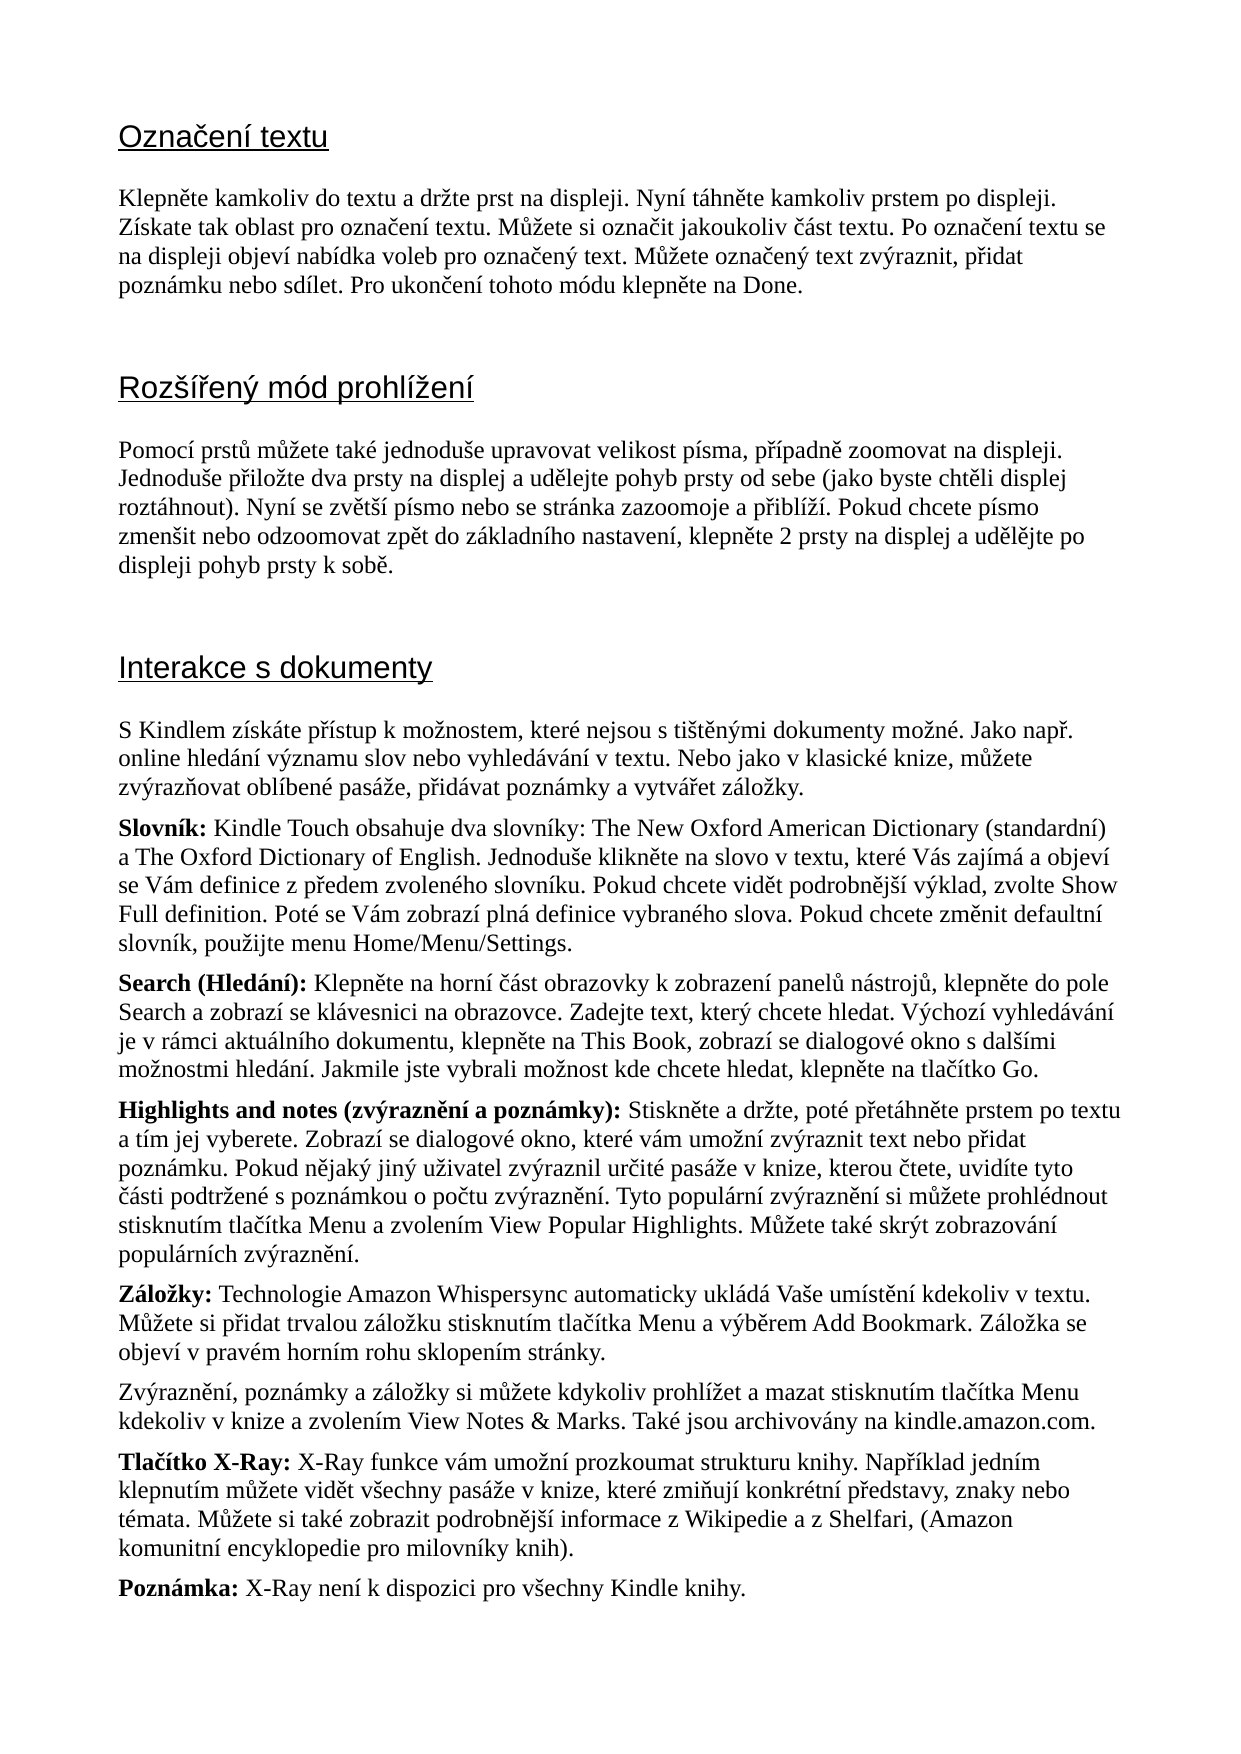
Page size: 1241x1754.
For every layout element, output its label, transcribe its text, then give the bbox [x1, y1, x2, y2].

text Search (Hledání): Klepněte na horní část obrazovky k zobrazení panelů nástrojů, klepněte do pole Search a zobrazí se klávesnici na obrazovce. Zadejte text, který chcete hledat. Výchozí vyhledávání je v rámci aktuálního dokumentu, klepněte na This Book, zobrazí se dialogové okno s dalšími možnostmi hledání. Jakmile jste vybrali možnost kde chcete hledat, klepněte na tlačítko Go. [118, 968, 1122, 1083]
text Zvýraznění, poznámky a záložky si můžete kdykoliv prohlížet a mazat stisknutím tlačítka Menu kdekoliv v knize a zvolením View Notes & Marks. Také jsou archivovány na kindle.amazon.com. [118, 1377, 1122, 1435]
subtitle Označení textu [118, 118, 1122, 154]
text Highlights and notes (zvýraznění a poznámky): Stiskněte a držte, poté přetáhněte prstem po textu a tím jej vyberete. Zobrazí se dialogové okno, které vám umožní zvýraznit text nebo přidat poznámku. Pokud nějaký jiný uživatel zvýraznil určité pasáže v knize, kterou čtete, uvidíte tyto části podtržené s poznámkou o počtu zvýraznění. Tyto populární zvýraznění si můžete prohlédnout stisknutím tlačítka Menu a zvolením View Popular Highlights. Můžete také skrýt zobrazování populárních zvýraznění. [118, 1095, 1122, 1268]
subtitle Rozšířený mód prohlížení [118, 369, 1122, 405]
text Tlačítko X-Ray: X-Ray funkce vám umožní prozkoumat strukturu knihy. Například jedním klepnutím můžete vidět všechny pasáže v knize, které zmiňují konkrétní představy, znaky nebo témata. Můžete si také zobrazit podrobnější informace z Wikipedie a z Shelfari, (Amazon komunitní encyklopedie pro milovníky knih). [118, 1447, 1122, 1562]
text Poznámka: X-Ray není k dispozici pro všechny Kindle knihy. [118, 1573, 1122, 1602]
text Pomocí prstů můžete také jednoduše upravovat velikost písma, případně zoomovat na displeji. Jednoduše přiložte dva prsty na displej a udělejte pohyb prsty od sebe (jako byste chtěli displej roztáhnout). Nyní se zvětší písmo nebo se stránka zazoomoje a přiblíží. Pokud chcete písmo zmenšit nebo odzoomovat zpět do základního nastavení, klepněte 2 prsty na displej a udělějte po displeji pohyb prsty k sobě. [118, 435, 1122, 578]
subtitle Interakce s dokumenty [118, 649, 1122, 685]
text S Kindlem získáte přístup k možnostem, které nejsou s tištěnými dokumenty možné. Jako např. online hledání významu slov nebo vyhledávání v textu. Nebo jako v klasické knize, můžete zvýrazňovat oblíbené pasáže, přidávat poznámky a vytvářet záložky. [118, 715, 1122, 801]
text Záložky: Technologie Amazon Whispersync automaticky ukládá Vaše umístění kdekoliv v textu. Můžete si přidat trvalou záložku stisknutím tlačítka Menu a výběrem Add Bookmark. Záložka se objeví v pravém horním rohu sklopením stránky. [118, 1279, 1122, 1366]
text Klepněte kamkoliv do textu a držte prst na displeji. Nyní táhněte kamkoliv prstem po displeji. Získate tak oblast pro označení textu. Můžete si označit jakoukoliv část textu. Po označení textu se na displeji objeví nabídka voleb pro označený text. Můžete označený text zvýraznit, přidat poznámku nebo sdílet. Pro ukončení tohoto módu klepněte na Done. [118, 183, 1122, 298]
text Slovník: Kindle Touch obsahuje dva slovníky: The New Oxford American Dictionary (standardní) a The Oxford Dictionary of English. Jednoduše klikněte na slovo v textu, které Vás zajímá a objeví se Vám definice z předem zvoleného slovníku. Pokud chcete vidět podrobnější výklad, zvolte Show Full definition. Poté se Vám zobrazí plná definice vybraného slova. Pokud chcete změnit defaultní slovník, použijte menu Home/Menu/Settings. [118, 813, 1122, 957]
